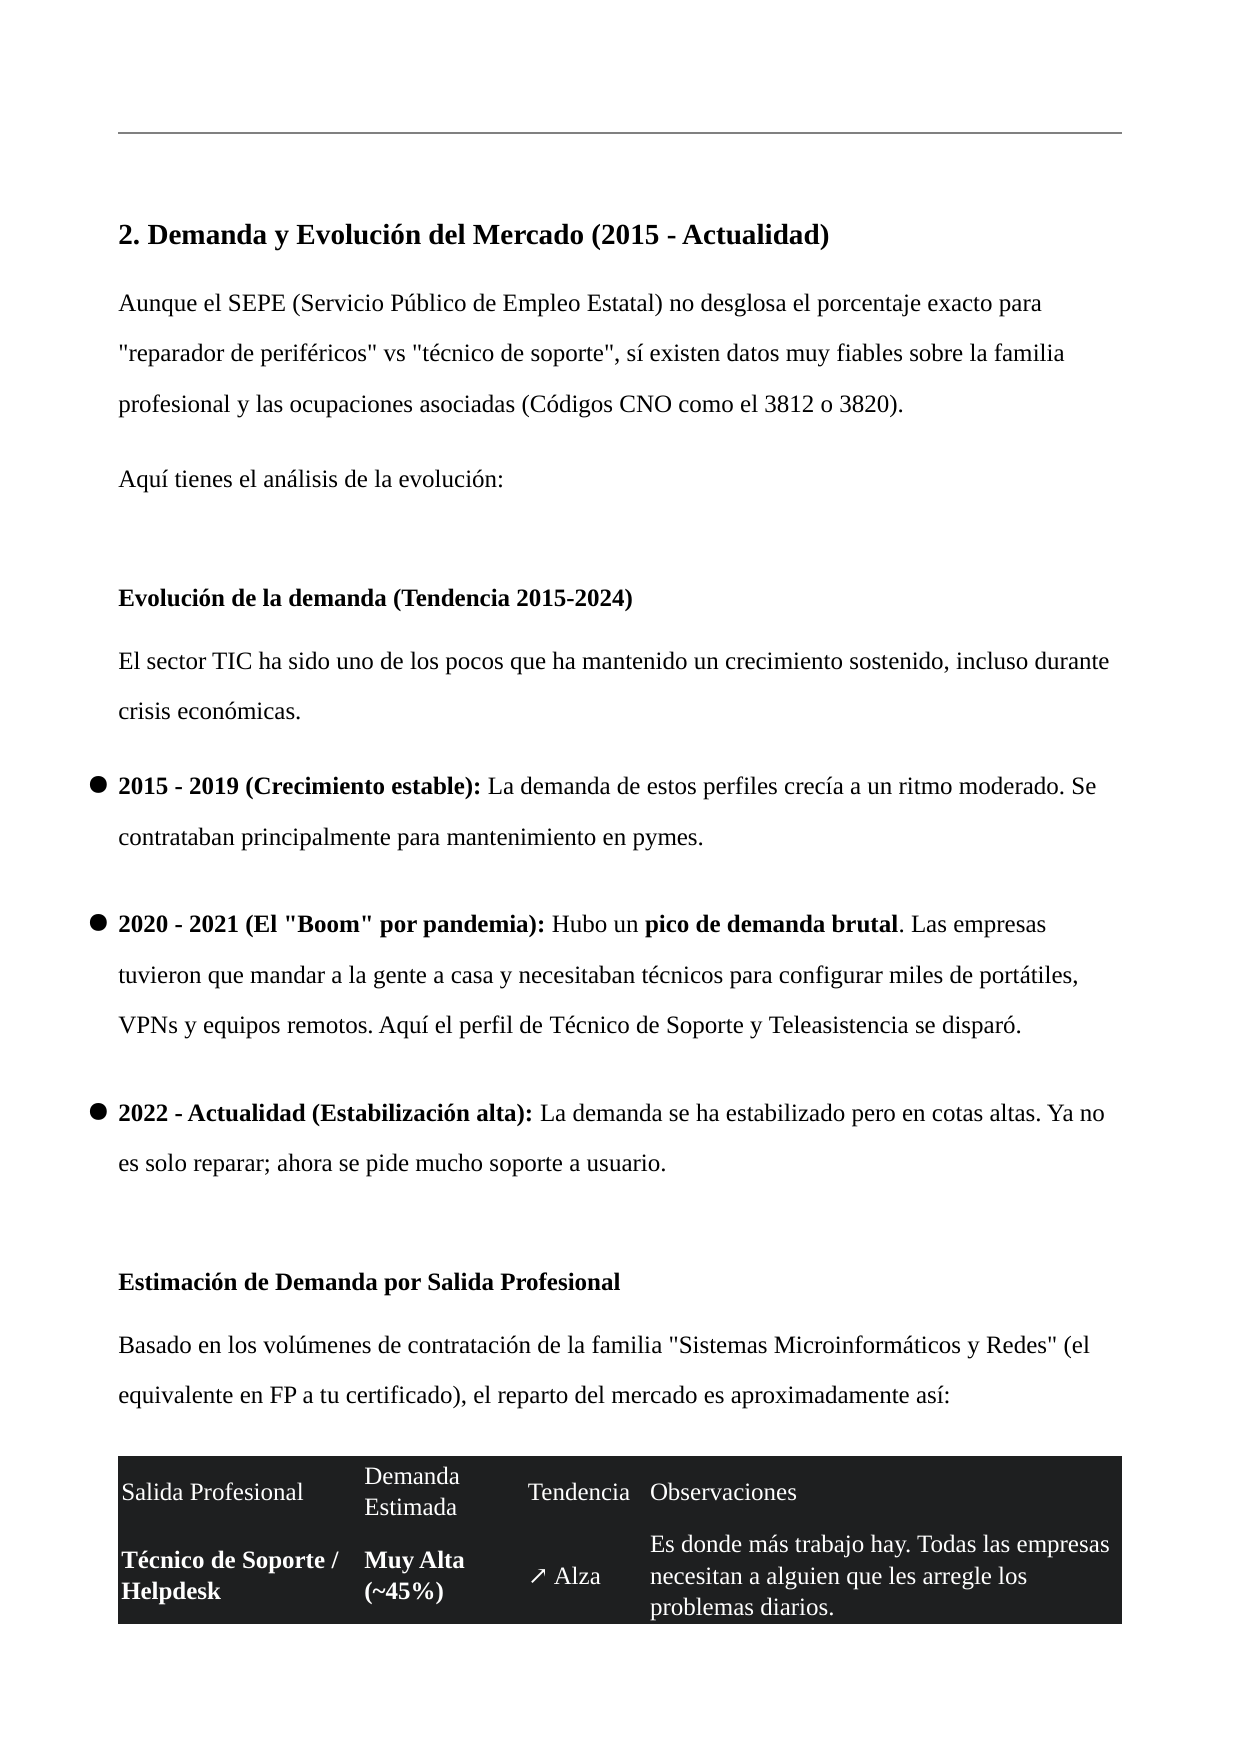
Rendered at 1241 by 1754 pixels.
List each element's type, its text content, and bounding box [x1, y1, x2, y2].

table_header Demanda Estimada [361, 1456, 525, 1524]
table_cell Es donde más trabajo hay. Todas las empresas necesitan a alguien que les arregle los problemas diarios. [647, 1524, 1122, 1624]
subtitle Evolución de la demanda (Tendencia 2015-2024) [118, 583, 1122, 612]
list 2015 - 2019 (Crecimiento estable): La demanda de estos perfiles crecía a un ritmo moderado. Se contrataban principalmente para mantenimiento en pymes. [118, 771, 1122, 851]
text Aunque el SEPE (Servicio Público de Empleo Estatal) no desglosa el porcentaje exacto para "reparador de periféricos" vs "técnico de soporte", sí existen datos muy fiables sobre la familia profesional y las ocupaciones asociadas (Códigos CNO como el 3812 o 3820). [118, 288, 1122, 417]
table_header Salida Profesional [118, 1456, 361, 1524]
table_header Tendencia [525, 1456, 647, 1524]
table_cell Técnico de Soporte / Helpdesk [118, 1524, 361, 1624]
list 2020 - 2021 (El "Boom" por pandemia): Hubo un pico de demanda brutal. Las empresas tuvieron que mandar a la gente a casa y necesitaban técnicos para configurar miles de portátiles, VPNs y equipos remotos. Aquí el perfil de Técnico de Soporte y Teleasistencia se disparó. [118, 909, 1122, 1039]
subtitle 2. Demanda y Evolución del Mercado (2015 - Actualidad) [118, 217, 1122, 250]
list 2022 - Actualidad (Estabilización alta): La demanda se ha estabilizado pero en cotas altas. Ya no es solo reparar; ahora se pide mucho soporte a usuario. [118, 1098, 1122, 1177]
table_header Observaciones [647, 1456, 1122, 1524]
subtitle Estimación de Demanda por Salida Profesional [118, 1267, 1122, 1296]
table_cell Muy Alta (~45%) [361, 1524, 525, 1624]
text Aquí tienes el análisis de la evolución: [118, 464, 1122, 493]
table_cell ↗️ Alza [525, 1524, 647, 1624]
text Basado en los volúmenes de contratación de la familia "Sistemas Microinformáticos y Redes" (el equivalente en FP a tu certificado), el reparto del mercado es aproximadamente así: [118, 1330, 1122, 1409]
text El sector TIC ha sido uno de los pocos que ha mantenido un crecimiento sostenido, incluso durante crisis económicas. [118, 646, 1122, 725]
